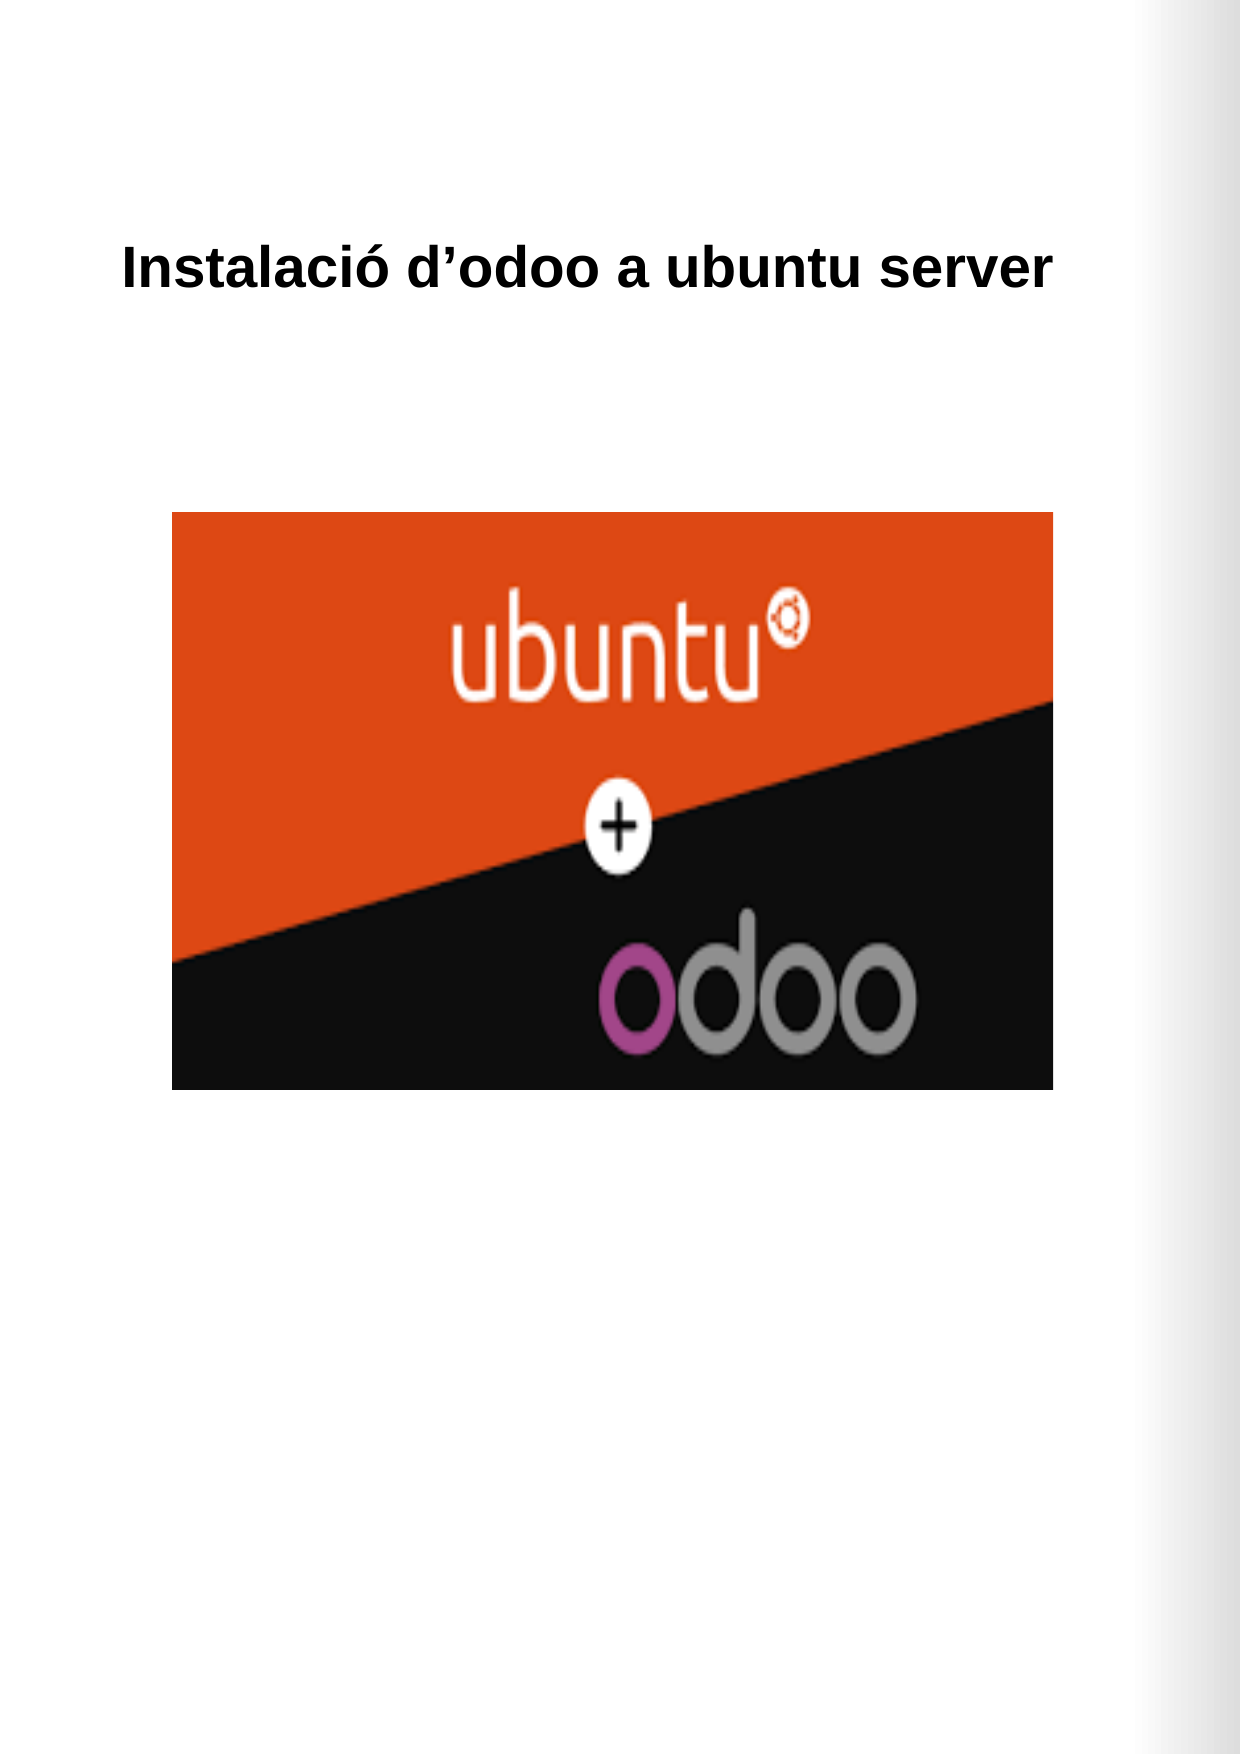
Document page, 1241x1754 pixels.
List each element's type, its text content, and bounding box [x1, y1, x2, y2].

title Instalació d’odoo a ubuntu server [121, 232, 1119, 299]
picture [172, 512, 1054, 1090]
